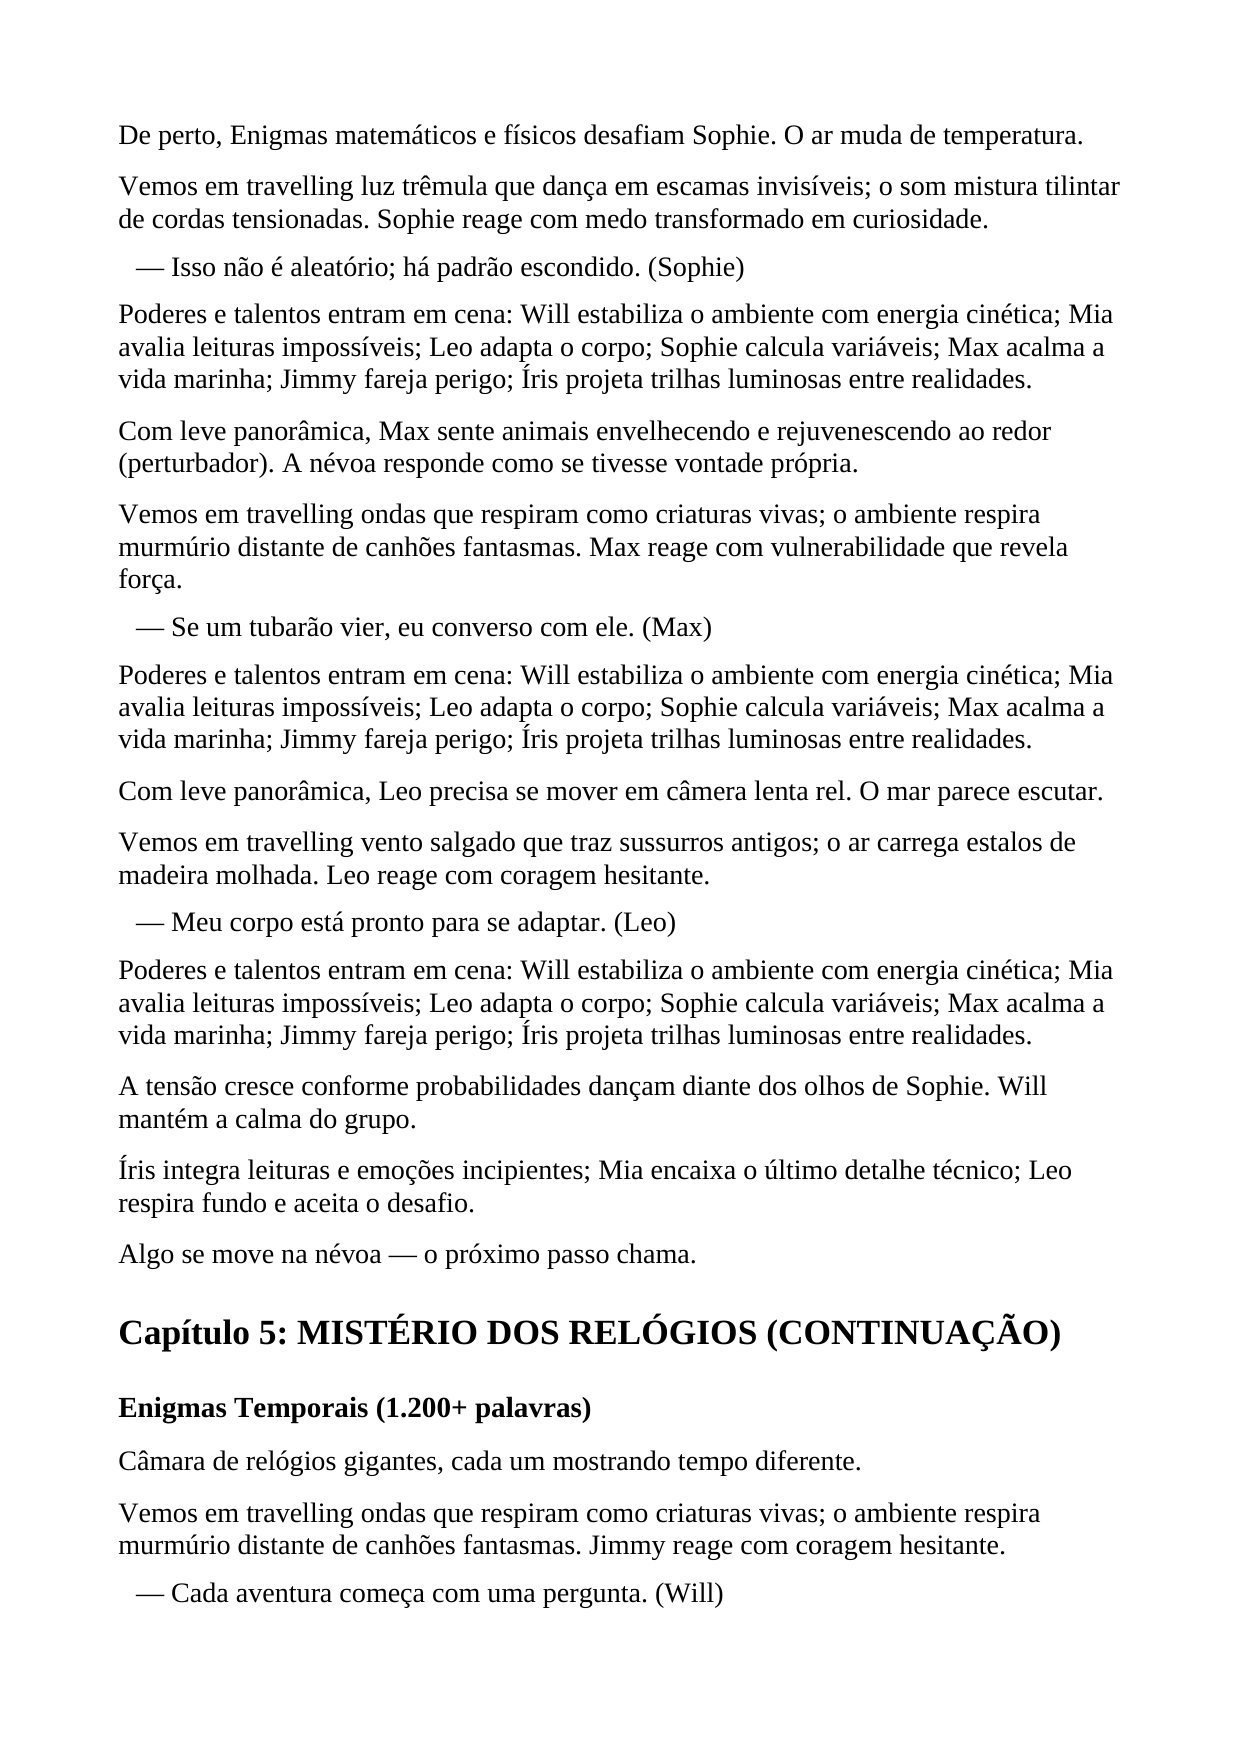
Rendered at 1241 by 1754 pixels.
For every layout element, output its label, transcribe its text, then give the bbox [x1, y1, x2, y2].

text Câmara de relógios gigantes, cada um mostrando tempo diferente. [118, 1444, 1122, 1477]
text Poderes e talentos entram em cena: Will estabiliza o ambiente com energia cinética; Mia avalia leituras impossíveis; Leo adapta o corpo; Sophie calcula variáveis; Max acalma a vida marinha; Jimmy fareja perigo; Íris projeta trilhas luminosas entre realidades. [118, 297, 1122, 395]
text Íris integra leituras e emoções incipientes; Mia encaixa o último detalhe técnico; Leo respira fundo e aceita o desafio. [118, 1153, 1122, 1218]
text — Isso não é aleatório; há padrão escondido. (Sophie) [118, 250, 1122, 282]
text De perto, Enigmas matemáticos e físicos desafiam Sophie. O ar muda de temperatura. [118, 118, 1122, 151]
text Poderes e talentos entram em cena: Will estabiliza o ambiente com energia cinética; Mia avalia leituras impossíveis; Leo adapta o corpo; Sophie calcula variáveis; Max acalma a vida marinha; Jimmy fareja perigo; Íris projeta trilhas luminosas entre realidades. [118, 953, 1122, 1051]
text Vemos em travelling ondas que respiram como criaturas vivas; o ambiente respira murmúrio distante de canhões fantasmas. Max reage com vulnerabilidade que revela força. [118, 497, 1122, 594]
subtitle Capítulo 5: MISTÉRIO DOS RELÓGIOS (CONTINUAÇÃO) [118, 1311, 1122, 1352]
text Com leve panorâmica, Max sente animais envelhecendo e rejuvenescendo ao redor (perturbador). A névoa responde como se tivesse vontade própria. [118, 414, 1122, 478]
text Algo se move na névoa — o próximo passo chama. [118, 1237, 1122, 1269]
text — Meu corpo está pronto para se adaptar. (Leo) [118, 906, 1122, 938]
text Vemos em travelling ondas que respiram como criaturas vivas; o ambiente respira murmúrio distante de canhões fantasmas. Jimmy reage com coragem hesitante. [118, 1496, 1122, 1560]
text — Se um tubarão vier, eu converso com ele. (Max) [118, 610, 1122, 642]
text Vemos em travelling vento salgado que traz sussurros antigos; o ar carrega estalos de madeira molhada. Leo reage com coragem hesitante. [118, 825, 1122, 890]
text Vemos em travelling luz trêmula que dança em escamas invisíveis; o som mistura tilintar de cordas tensionadas. Sophie reage com medo transformado em curiosidade. [118, 169, 1122, 234]
text — Cada aventura começa com uma pergunta. (Will) [118, 1576, 1122, 1608]
subtitle Enigmas Temporais (1.200+ palavras) [118, 1391, 1122, 1424]
text Com leve panorâmica, Leo precisa se mover em câmera lenta rel. O mar parece escutar. [118, 774, 1122, 806]
text A tensão cresce conforme probabilidades dançam diante dos olhos de Sophie. Will mantém a calma do grupo. [118, 1069, 1122, 1134]
text Poderes e talentos entram em cena: Will estabiliza o ambiente com energia cinética; Mia avalia leituras impossíveis; Leo adapta o corpo; Sophie calcula variáveis; Max acalma a vida marinha; Jimmy fareja perigo; Íris projeta trilhas luminosas entre realidades. [118, 658, 1122, 755]
